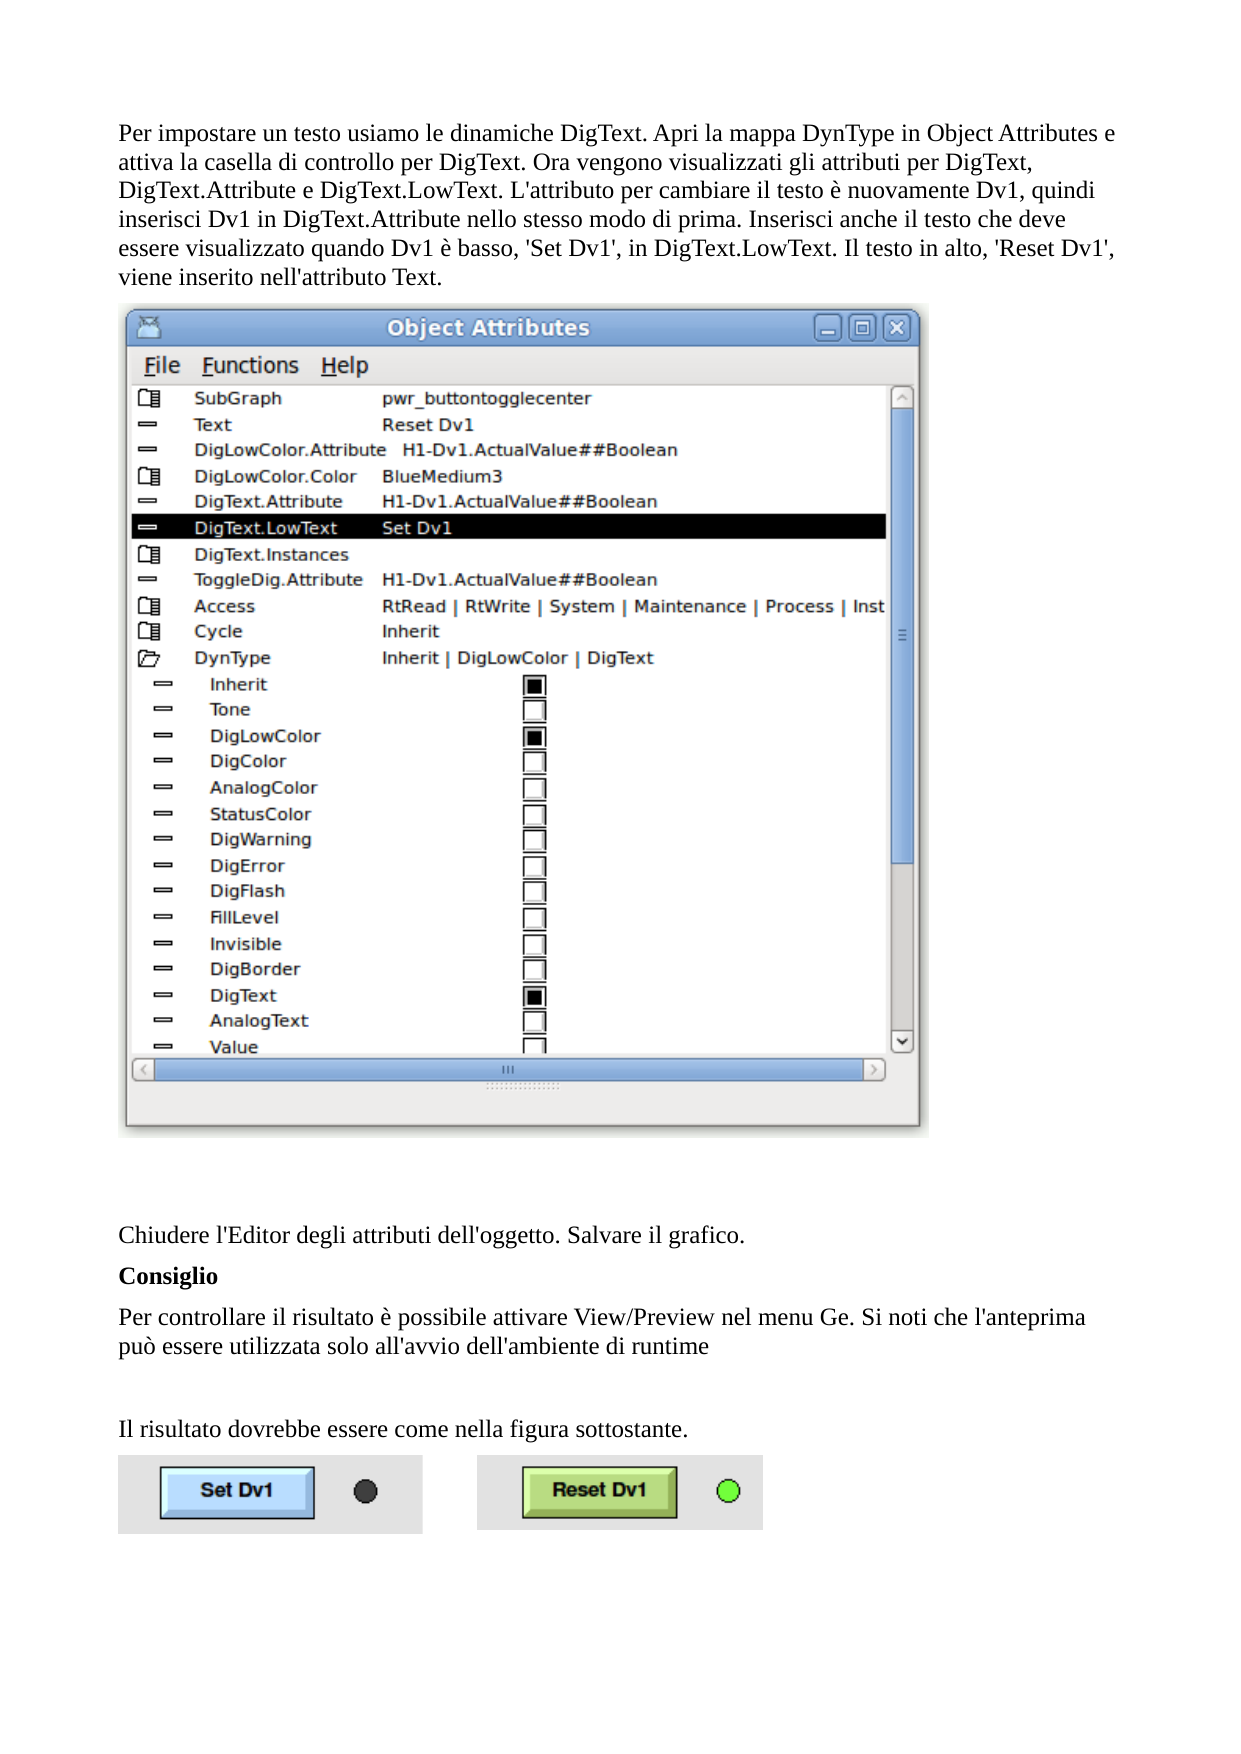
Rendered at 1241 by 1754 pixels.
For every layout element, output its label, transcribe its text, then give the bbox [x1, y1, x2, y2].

text Per controllare il risultato è possibile attivare View/Preview nel menu Ge. Si noti che l'anteprima può essere utilizzata solo all'avvio dell'ambiente di runtime [118, 1302, 1122, 1360]
picture [118, 303, 929, 1138]
picture [118, 1455, 423, 1534]
text Per impostare un testo usiamo le dinamiche DigText. Apri la mappa DynType in Object Attributes e attiva la casella di controllo per DigText. Ora vengono visualizzati gli attributi per DigText, DigText.Attribute e DigText.LowText. L'attributo per cambiare il testo è nuovamente Dv1, quindi inserisci Dv1 in DigText.Attribute nello stesso modo di prima. Inserisci anche il testo che deve essere visualizzato quando Dv1 è basso, 'Set Dv1', in DigText.LowText. Il testo in alto, 'Reset Dv1', viene inserito nell'attributo Text. [118, 118, 1122, 291]
text Chiudere l'Editor degli attributi dell'oggetto. Salvare il grafico. [118, 1220, 1122, 1249]
text Consiglio [118, 1261, 1122, 1290]
text Il risultato dovrebbe essere come nella figura sottostante. [118, 1414, 1122, 1442]
picture [477, 1455, 763, 1530]
